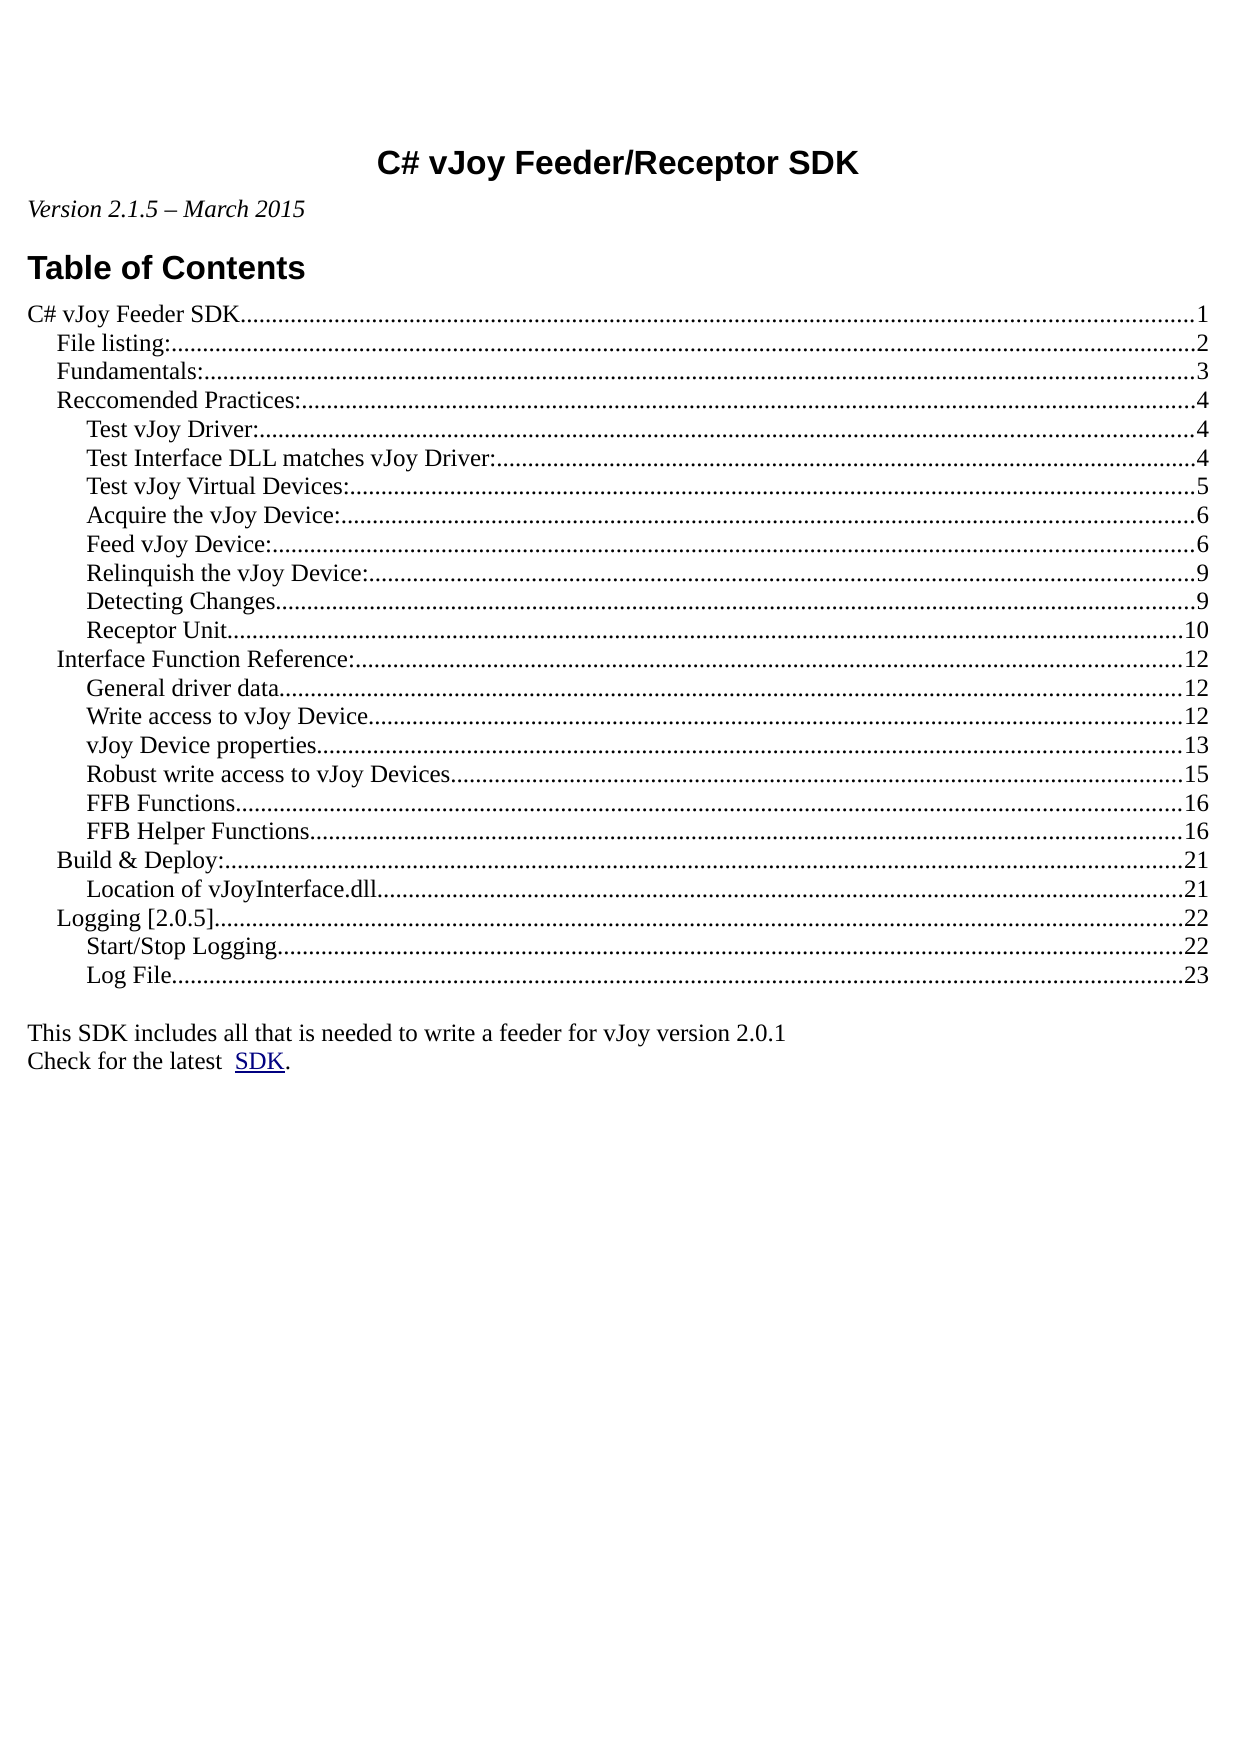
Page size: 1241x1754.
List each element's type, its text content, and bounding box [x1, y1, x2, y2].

subtitle Table of Contents [27, 248, 1209, 286]
text Acquire the vJoy Device: 6 [86, 500, 1209, 529]
text Log File 23 [86, 960, 1209, 989]
text Feed vJoy Device: 6 [86, 529, 1209, 558]
text Interface Function Reference: 12 [56, 644, 1209, 673]
text Robust write access to vJoy Devices 15 [86, 759, 1209, 788]
text Build & Deploy: 21 [56, 845, 1209, 874]
text Version 2.1.5 – March 2015 [27, 194, 1209, 223]
text Relinquish the vJoy Device: 9 [86, 558, 1209, 586]
text Write access to vJoy Device 12 [86, 701, 1209, 730]
text Test vJoy Driver: 4 [86, 414, 1209, 443]
subtitle C# vJoy Feeder/Receptor SDK [27, 143, 1209, 182]
text Reccomended Practices: 4 [56, 385, 1209, 414]
text File listing: 2 [56, 328, 1209, 356]
text Logging [2.0.5] 22 [56, 903, 1209, 931]
text Test vJoy Virtual Devices: 5 [86, 471, 1209, 500]
text This SDK includes all that is needed to write a feeder for vJoy version 2.0.1 [27, 1018, 1209, 1046]
text Receptor Unit 10 [86, 615, 1209, 644]
text FFB Functions 16 [86, 788, 1209, 816]
text Fundamentals: 3 [56, 356, 1209, 385]
text Start/Stop Logging. 22 [86, 931, 1209, 960]
text General driver data 12 [86, 673, 1209, 701]
text Check for the latest SDK. [27, 1046, 1209, 1075]
text Location of vJoyInterface.dll 21 [86, 874, 1209, 903]
text Test Interface DLL matches vJoy Driver: 4 [86, 443, 1209, 471]
text FFB Helper Functions 16 [86, 816, 1209, 845]
text Detecting Changes 9 [86, 586, 1209, 615]
text C# vJoy Feeder SDK 1 [27, 299, 1209, 328]
text vJoy Device properties 13 [86, 730, 1209, 759]
